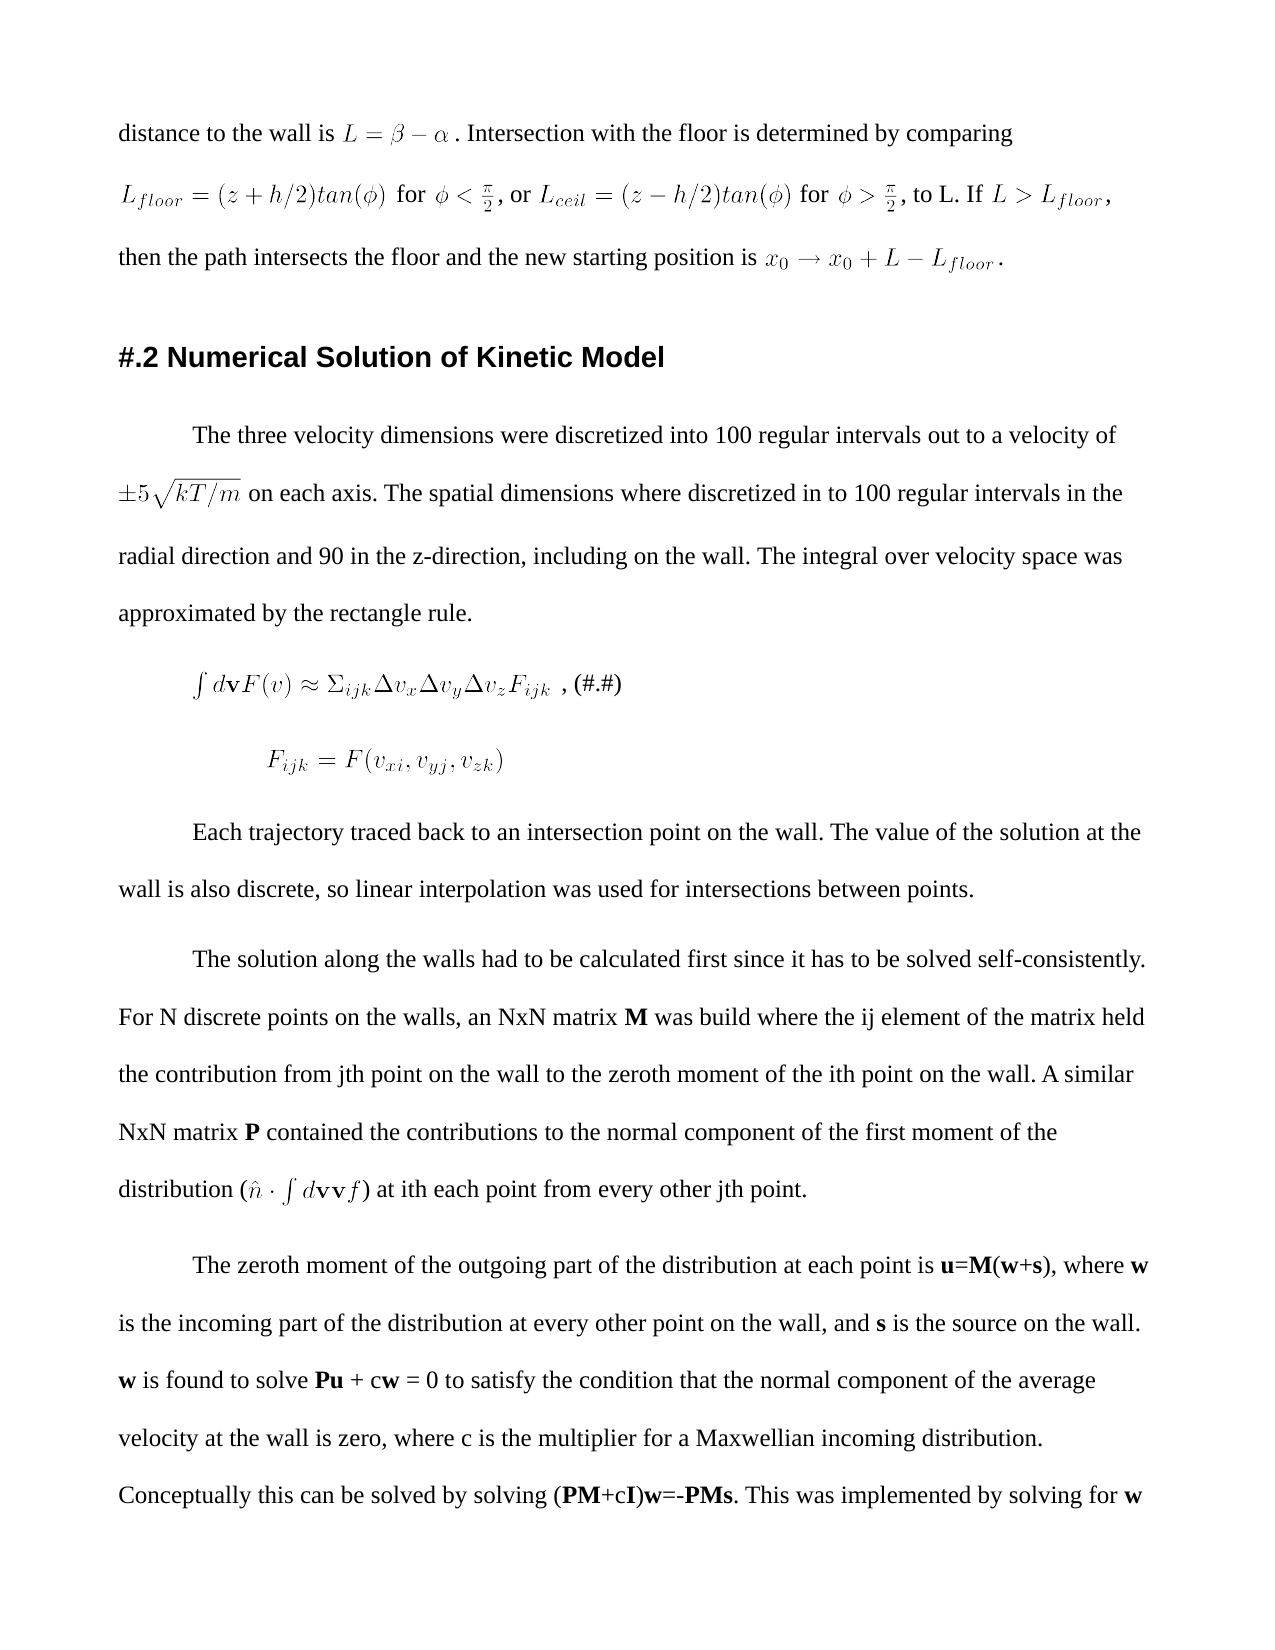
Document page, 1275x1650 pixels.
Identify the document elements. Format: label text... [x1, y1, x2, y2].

text The solution along the walls had to be calculated first since it has to be solved self-consistently. For N discrete points on the walls, an NxN matrix M was build where the ij element of the matrix held the contribution from jth point on the wall to the zeroth moment of the ith point on the wall. A similar NxN matrix P contained the contributions to the normal component of the first moment of the distribution () at ith each point from every other jth point. [118, 944, 1157, 1209]
picture [536, 180, 794, 211]
picture [118, 180, 390, 211]
subtitle #.2 Numerical Solution of Kinetic Model [118, 340, 1157, 374]
text , (#.#) [118, 668, 1157, 703]
picture [989, 182, 1106, 211]
text distance to the wall is . Intersection with the floor is determined by comparing for , or for , to L. If , then the path intersects the floor and the new starting position is . [118, 118, 1157, 274]
text The three velocity dimensions were discretized into 100 regular intervals out to a velocity of on each axis. The spatial dimensions where discretized in to 100 regular intervals in the radial direction and 90 in the z-direction, including on the wall. The integral over velocity space was approximated by the rectangle rule. [118, 420, 1157, 627]
picture [340, 122, 455, 150]
picture [118, 477, 242, 512]
picture [265, 745, 504, 776]
picture [191, 670, 551, 703]
text Each trajectory traced back to an intersection point on the wall. The value of the solution at the wall is also discrete, so linear interpolation was used for intersections between points. [118, 817, 1157, 903]
picture [431, 183, 498, 214]
text The zeroth moment of the outgoing part of the distribution at each point is u=M(w+s), where w is the incoming part of the distribution at every other point on the wall, and s is the source on the wall. w is found to solve Pu + cw = 0 to satisfy the condition that the normal component of the average velocity at the wall is zero, where c is the multiplier for a Maxwellian incoming distribution. Conceptually this can be solved by solving (PM+cI)w=-PMs. This was implemented by solving for w [118, 1250, 1157, 1509]
picture [834, 183, 901, 214]
picture [763, 246, 998, 274]
picture [248, 1176, 362, 1209]
